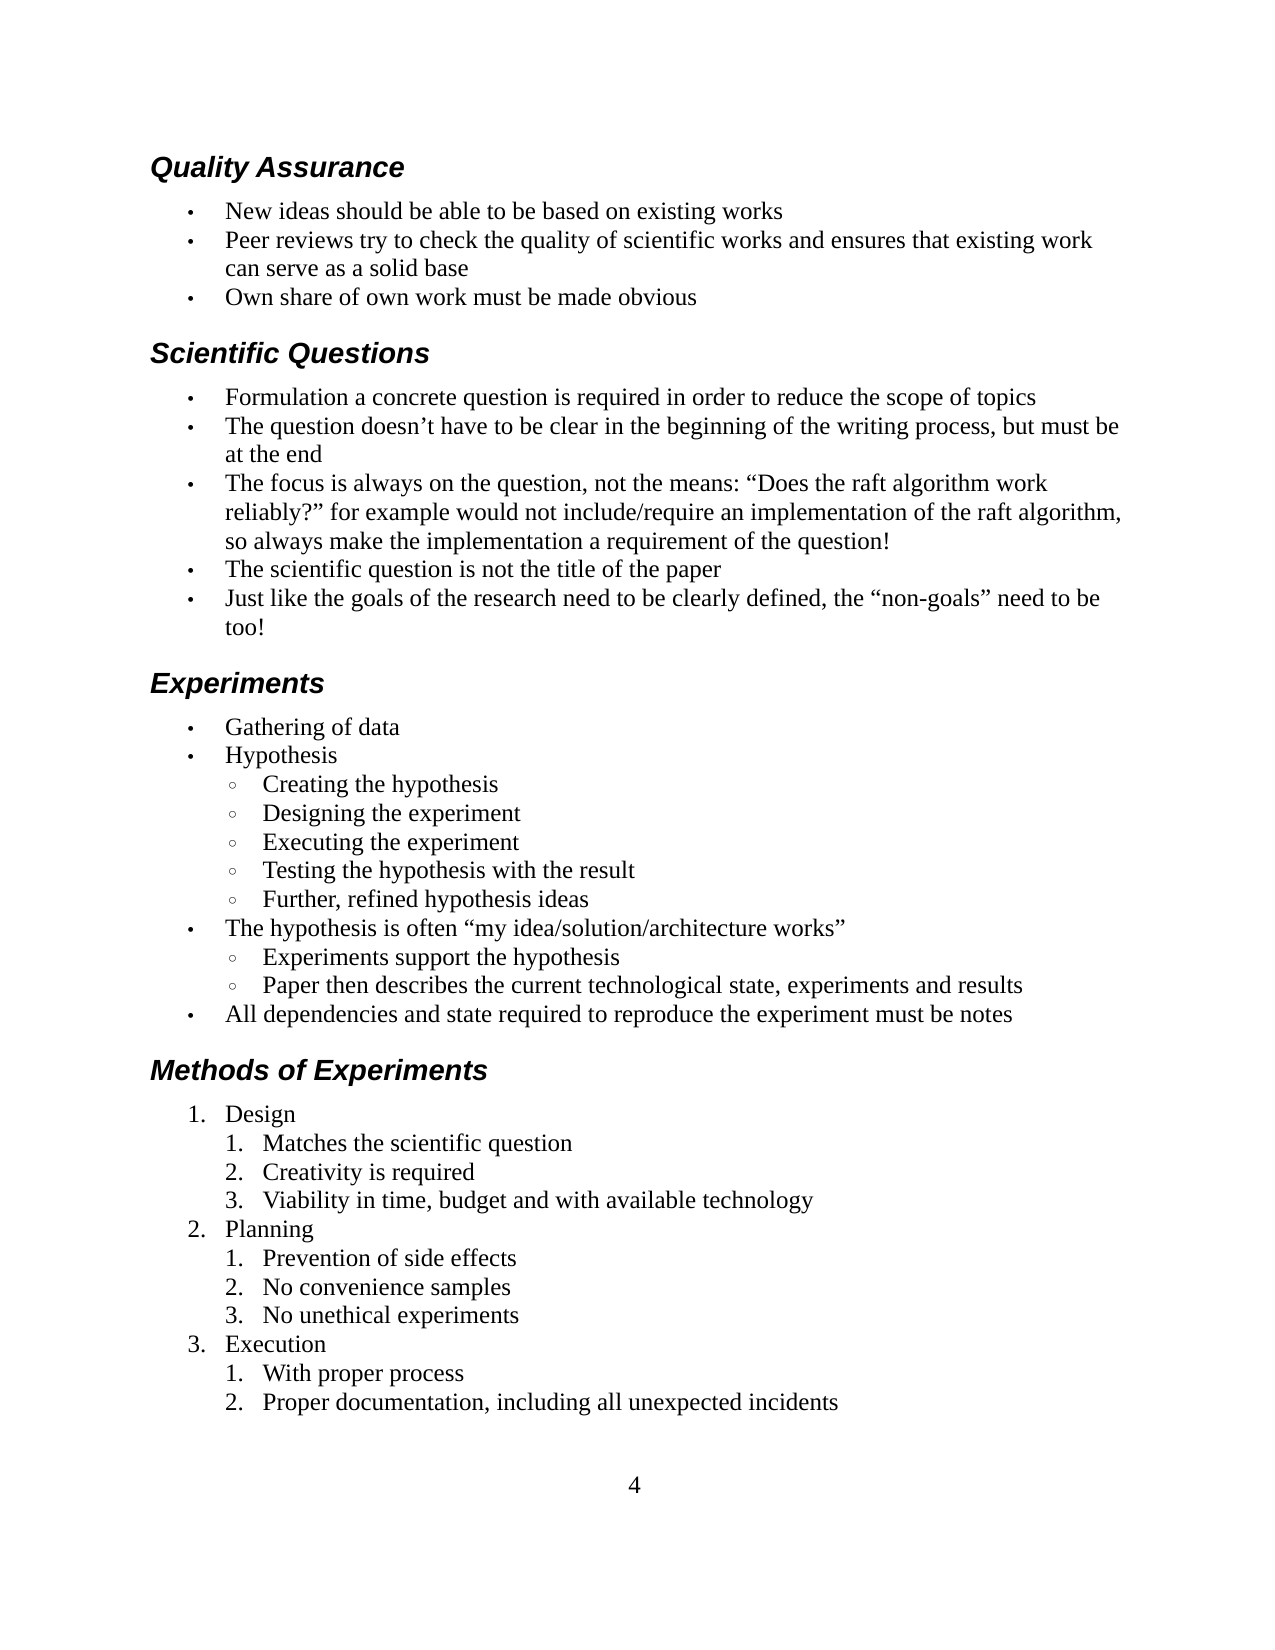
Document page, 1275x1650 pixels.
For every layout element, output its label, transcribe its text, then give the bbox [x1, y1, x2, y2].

list No convenience samples [225, 1272, 1125, 1300]
list Further, refined hypothesis ideas [225, 884, 1125, 913]
list Peer reviews try to check the quality of scientific works and ensures that existing work can serve as a solid base [187, 225, 1125, 282]
list Designing the experiment [225, 798, 1125, 827]
list No unethical experiments [225, 1300, 1125, 1329]
list Creativity is required [225, 1157, 1125, 1185]
subtitle Methods of Experiments [150, 1053, 1125, 1087]
list Design [187, 1099, 1125, 1128]
list Viability in time, budget and with available technology [225, 1185, 1125, 1214]
list Planning [187, 1214, 1125, 1243]
list Experiments support the hypothesis [225, 942, 1125, 971]
subtitle Experiments [150, 666, 1125, 699]
list Execution [187, 1329, 1125, 1358]
list Proper documentation, including all unexpected incidents [225, 1387, 1125, 1415]
list The hypothesis is often “my idea/solution/architecture works” [187, 913, 1125, 942]
list Creating the hypothesis [225, 769, 1125, 798]
list Executing the experiment [225, 827, 1125, 856]
list Prevention of side effects [225, 1243, 1125, 1272]
list The question doesn’t have to be clear in the beginning of the writing process, but must be at the end [187, 411, 1125, 468]
list Paper then describes the current technological state, experiments and results [225, 971, 1125, 999]
list New ideas should be able to be based on existing works [187, 196, 1125, 225]
list Just like the goals of the research need to be clearly defined, the “non-goals” need to be too! [187, 583, 1125, 641]
subtitle Quality Assurance [150, 150, 1125, 183]
list With proper process [225, 1358, 1125, 1387]
list Hypothesis [187, 741, 1125, 769]
list The scientific question is not the title of the paper [187, 554, 1125, 583]
list Testing the hypothesis with the result [225, 856, 1125, 884]
list All dependencies and state required to reproduce the experiment must be notes [187, 999, 1125, 1028]
list Gathering of data [187, 712, 1125, 741]
list Formulation a concrete question is required in order to reduce the scope of topics [187, 382, 1125, 411]
list Matches the scientific question [225, 1128, 1125, 1157]
list The focus is always on the question, not the means: “Does the raft algorithm work reliably?” for example would not include/require an implementation of the raft algorithm, so always make the implementation a requirement of the question! [187, 468, 1125, 554]
subtitle Scientific Questions [150, 336, 1125, 369]
list Own share of own work must be made obvious [187, 282, 1125, 311]
